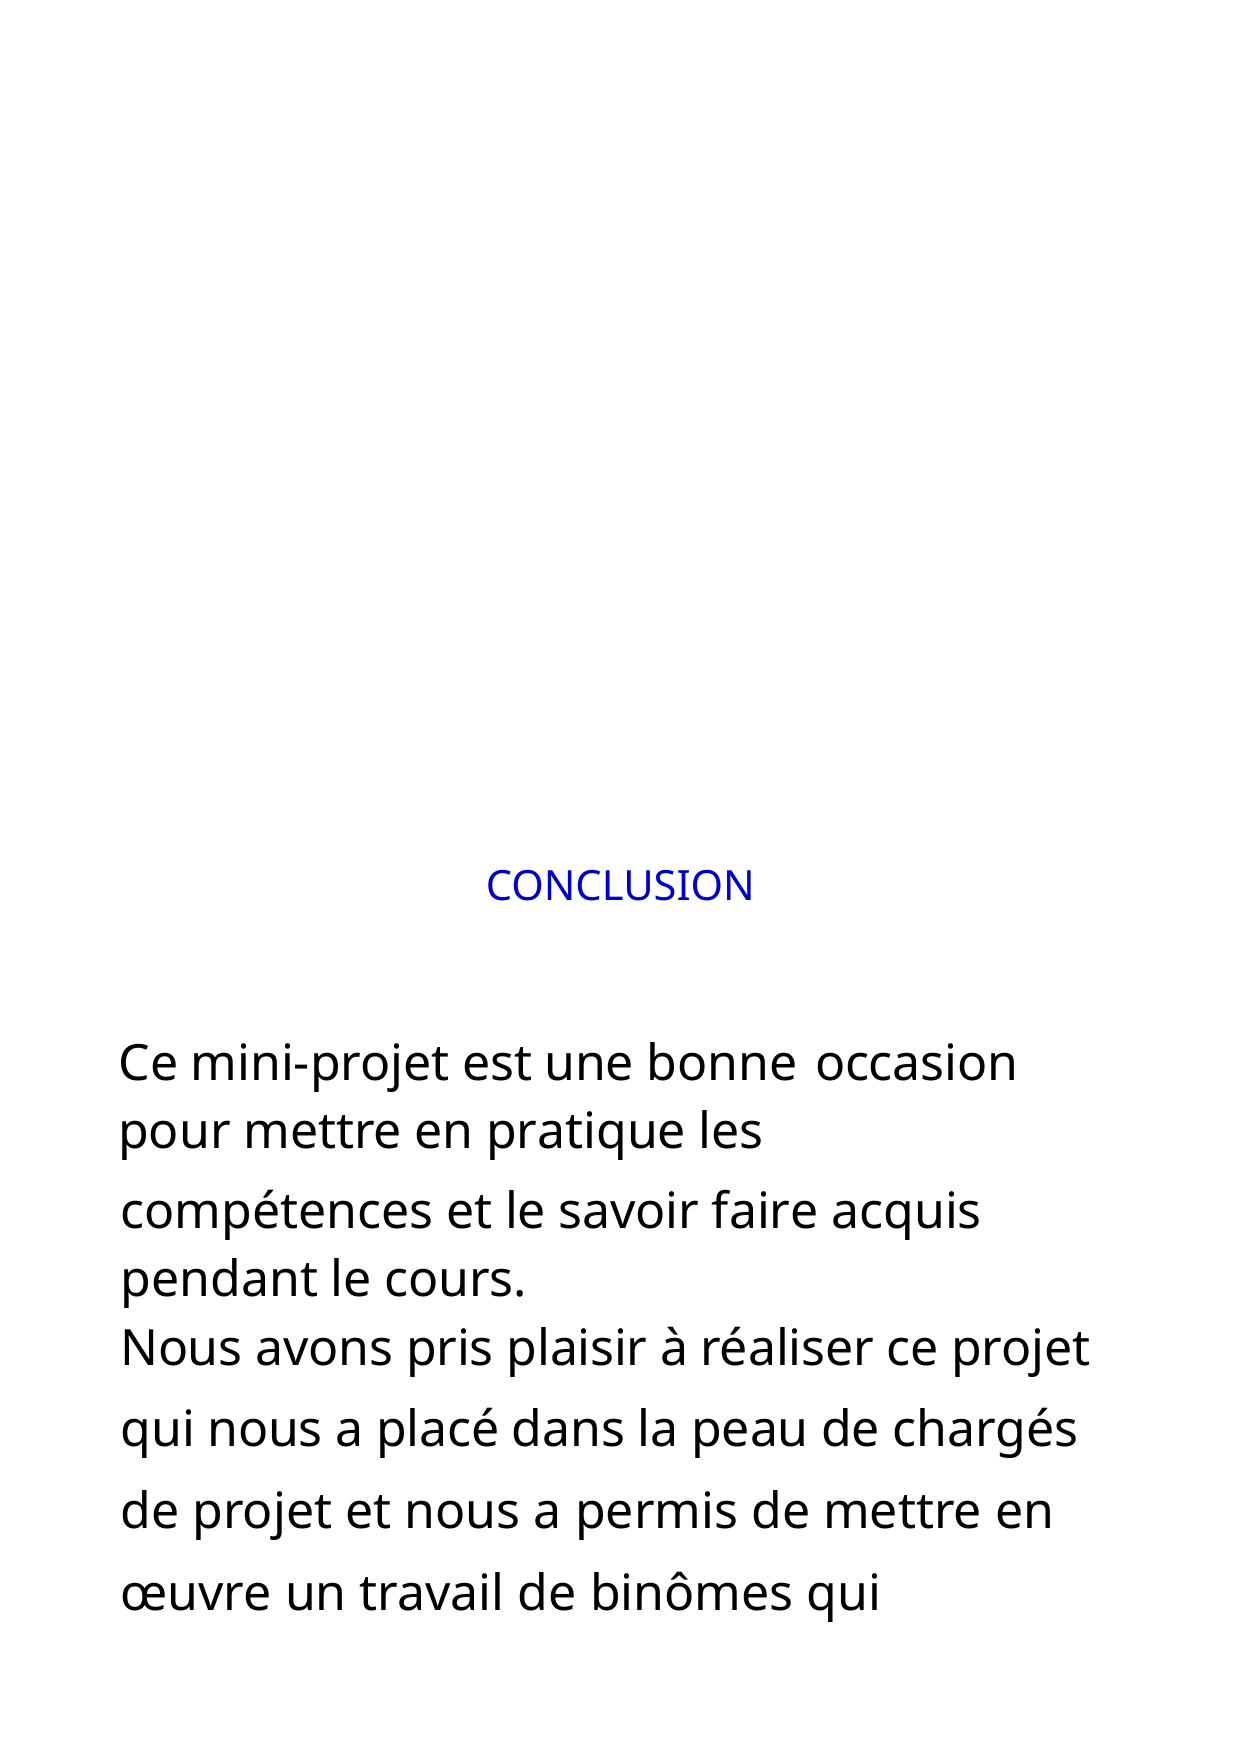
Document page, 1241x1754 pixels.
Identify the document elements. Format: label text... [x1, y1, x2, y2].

text CONCLUSION [118, 856, 1122, 913]
text Nous avons pris plaisir à réaliser ce projet qui nous a placé dans la peau de chargés de projet et nous a permis de mettre en œuvre un travail de binômes qui [120, 1311, 1121, 1624]
text Ce mini-projet est une bonne occasion pour mettre en pratique les [118, 1026, 1122, 1163]
text compétences et le savoir faire acquis pendant le cours. [120, 1175, 1122, 1311]
